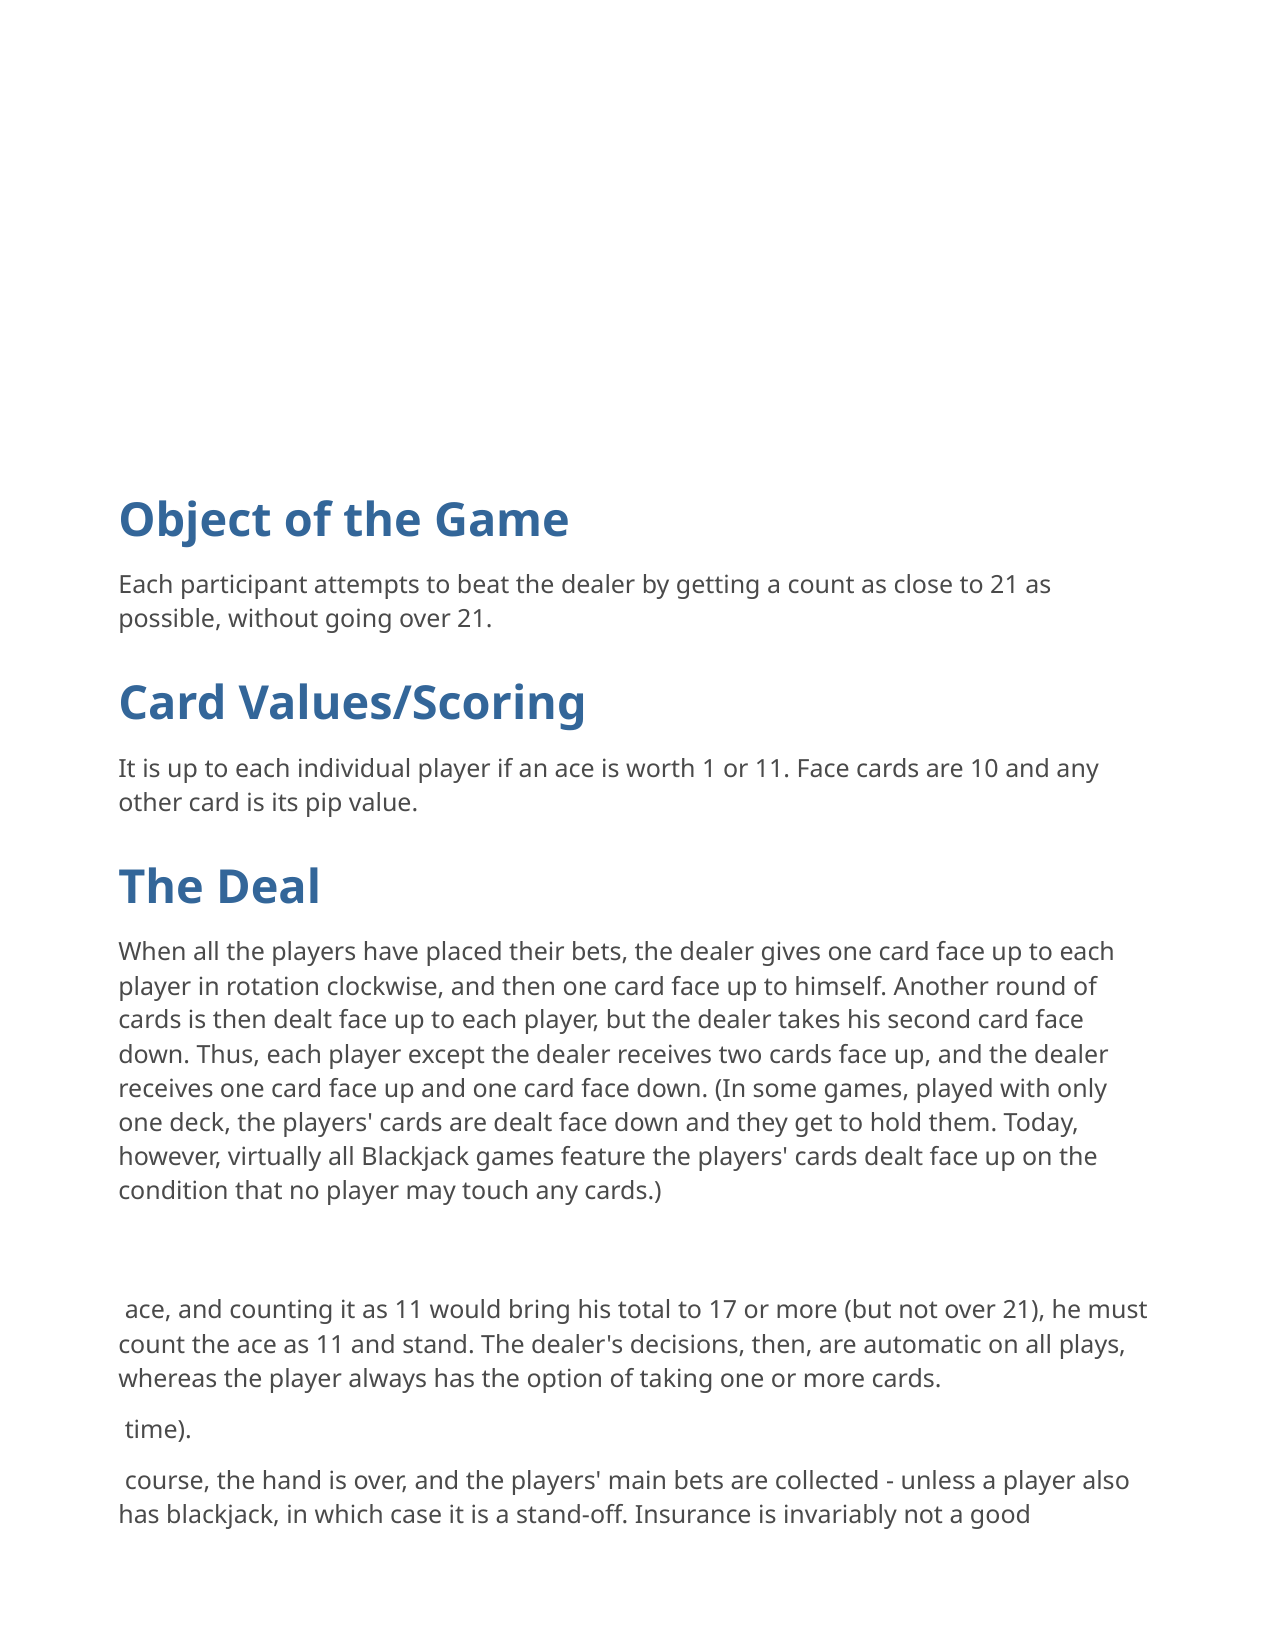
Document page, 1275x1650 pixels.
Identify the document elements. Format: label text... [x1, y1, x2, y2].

text Each participant attempts to beat the dealer by getting a count as close to 21 as possible, without going over 21. [118, 567, 1157, 635]
subtitle The Deal [118, 853, 1157, 917]
text course, the hand is over, and the players' main bets are collected - unless a player also has blackjack, in which case it is a stand-off. Insurance is invariably not a good [118, 1463, 1157, 1531]
text ace, and counting it as 11 would bring his total to 17 or more (but not over 21), he must count the ace as 11 and stand. The dealer's decisions, then, are automatic on all plays, whereas the player always has the option of taking one or more cards. [118, 1292, 1157, 1394]
text It is up to each individual player if an ace is worth 1 or 11. Face cards are 10 and any other card is its pip value. [118, 751, 1157, 819]
text When all the players have placed their bets, the dealer gives one card face up to each player in rotation clockwise, and then one card face up to himself. Another round of cards is then dealt face up to each player, but the dealer takes his second card face down. Thus, each player except the dealer receives two cards face up, and the dealer receives one card face up and one card face down. (In some games, played with only one deck, the players' cards are dealt face down and they get to hold them. Today, however, virtually all Blackjack games feature the players' cards dealt face up on the condition that no player may touch any cards.) [118, 934, 1157, 1207]
text time). [118, 1412, 1157, 1446]
subtitle Card Values/Scoring [118, 669, 1157, 733]
subtitle Object of the Game [118, 486, 1157, 550]
